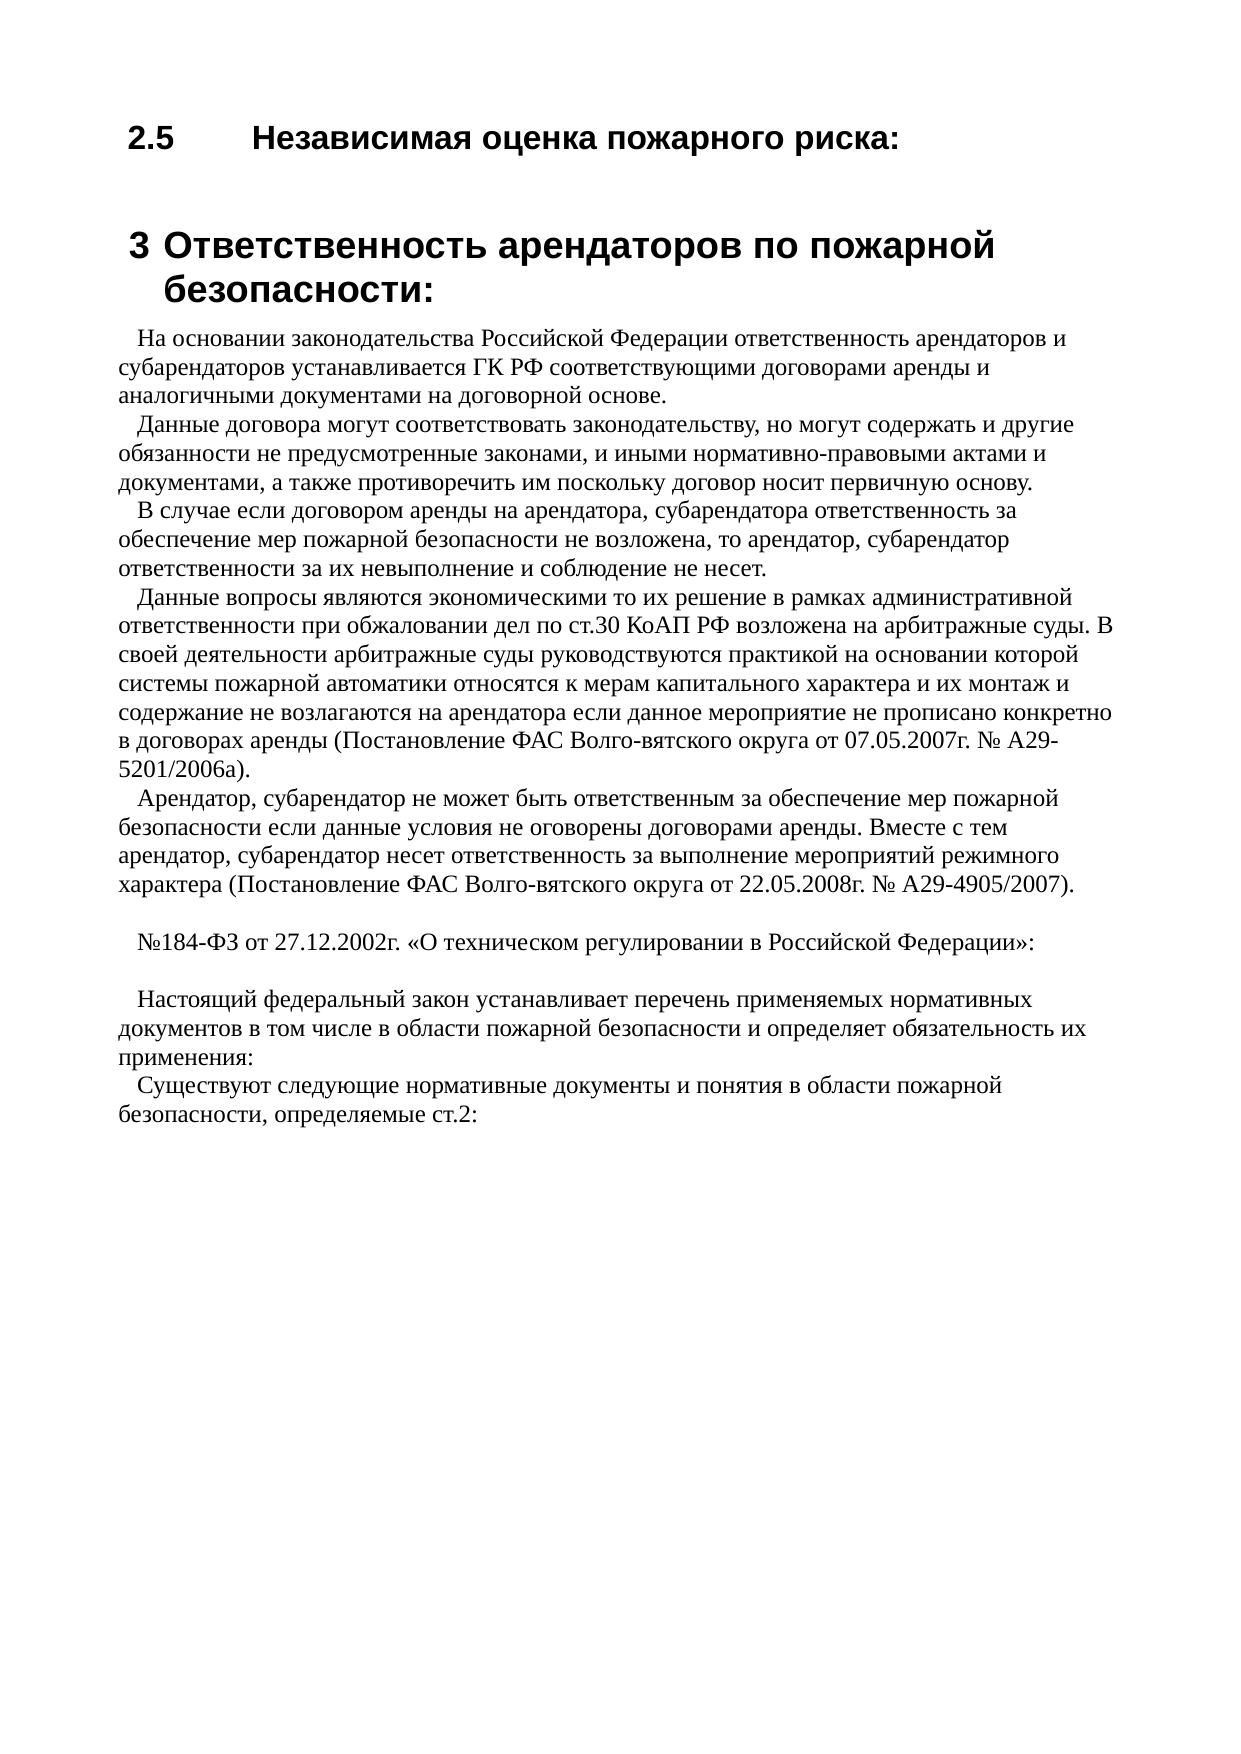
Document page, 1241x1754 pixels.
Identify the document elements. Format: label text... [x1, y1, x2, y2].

subtitle Ответственность арендаторов по пожарной безопасности: [118, 223, 1122, 310]
text В случае если договором аренды на арендатора, субарендатора ответственность за обеспечение мер пожарной безопасности не возложена, то арендатор, субарендатор ответственности за их невыполнение и соблюдение не несет. [118, 495, 1122, 582]
text Существуют следующие нормативные документы и понятия в области пожарной безопасности, определяемые ст.2: [118, 1070, 1122, 1128]
text Данные вопросы являются экономическими то их решение в рамках административной ответственности при обжаловании дел по ст.30 КоАП РФ возложена на арбитражные суды. В своей деятельности арбитражные суды руководствуются практикой на основании которой системы пожарной автоматики относятся к мерам капитального характера и их монтаж и содержание не возлагаются на арендатора если данное мероприятие не прописано конкретно в договорах аренды (Постановление ФАС Волго-вятского округа от 07.05.2007г. № А29-5201/2006а). [118, 582, 1122, 783]
text Арендатор, субарендатор не может быть ответственным за обеспечение мер пожарной безопасности если данные условия не оговорены договорами аренды. Вместе с тем арендатор, субарендатор несет ответственность за выполнение мероприятий режимного характера (Постановление ФАС Волго-вятского округа от 22.05.2008г. № А29-4905/2007). [118, 783, 1122, 898]
text Данные договора могут соответствовать законодательству, но могут содержать и другие обязанности не предусмотренные законами, и иными нормативно-правовыми актами и документами, а также противоречить им поскольку договор носит первичную основу. [118, 409, 1122, 495]
subtitle Независимая оценка пожарного риска: [118, 118, 1122, 157]
text На основании законодательства Российской Федерации ответственность арендаторов и субарендаторов устанавливается ГК РФ соответствующими договорами аренды и аналогичными документами на договорной основе. [118, 323, 1122, 409]
text Настоящий федеральный закон устанавливает перечень применяемых нормативных документов в том числе в области пожарной безопасности и определяет обязательность их применения: [118, 984, 1122, 1070]
text №184-ФЗ от 27.12.2002г. «О техническом регулировании в Российской Федерации»: [118, 927, 1122, 955]
